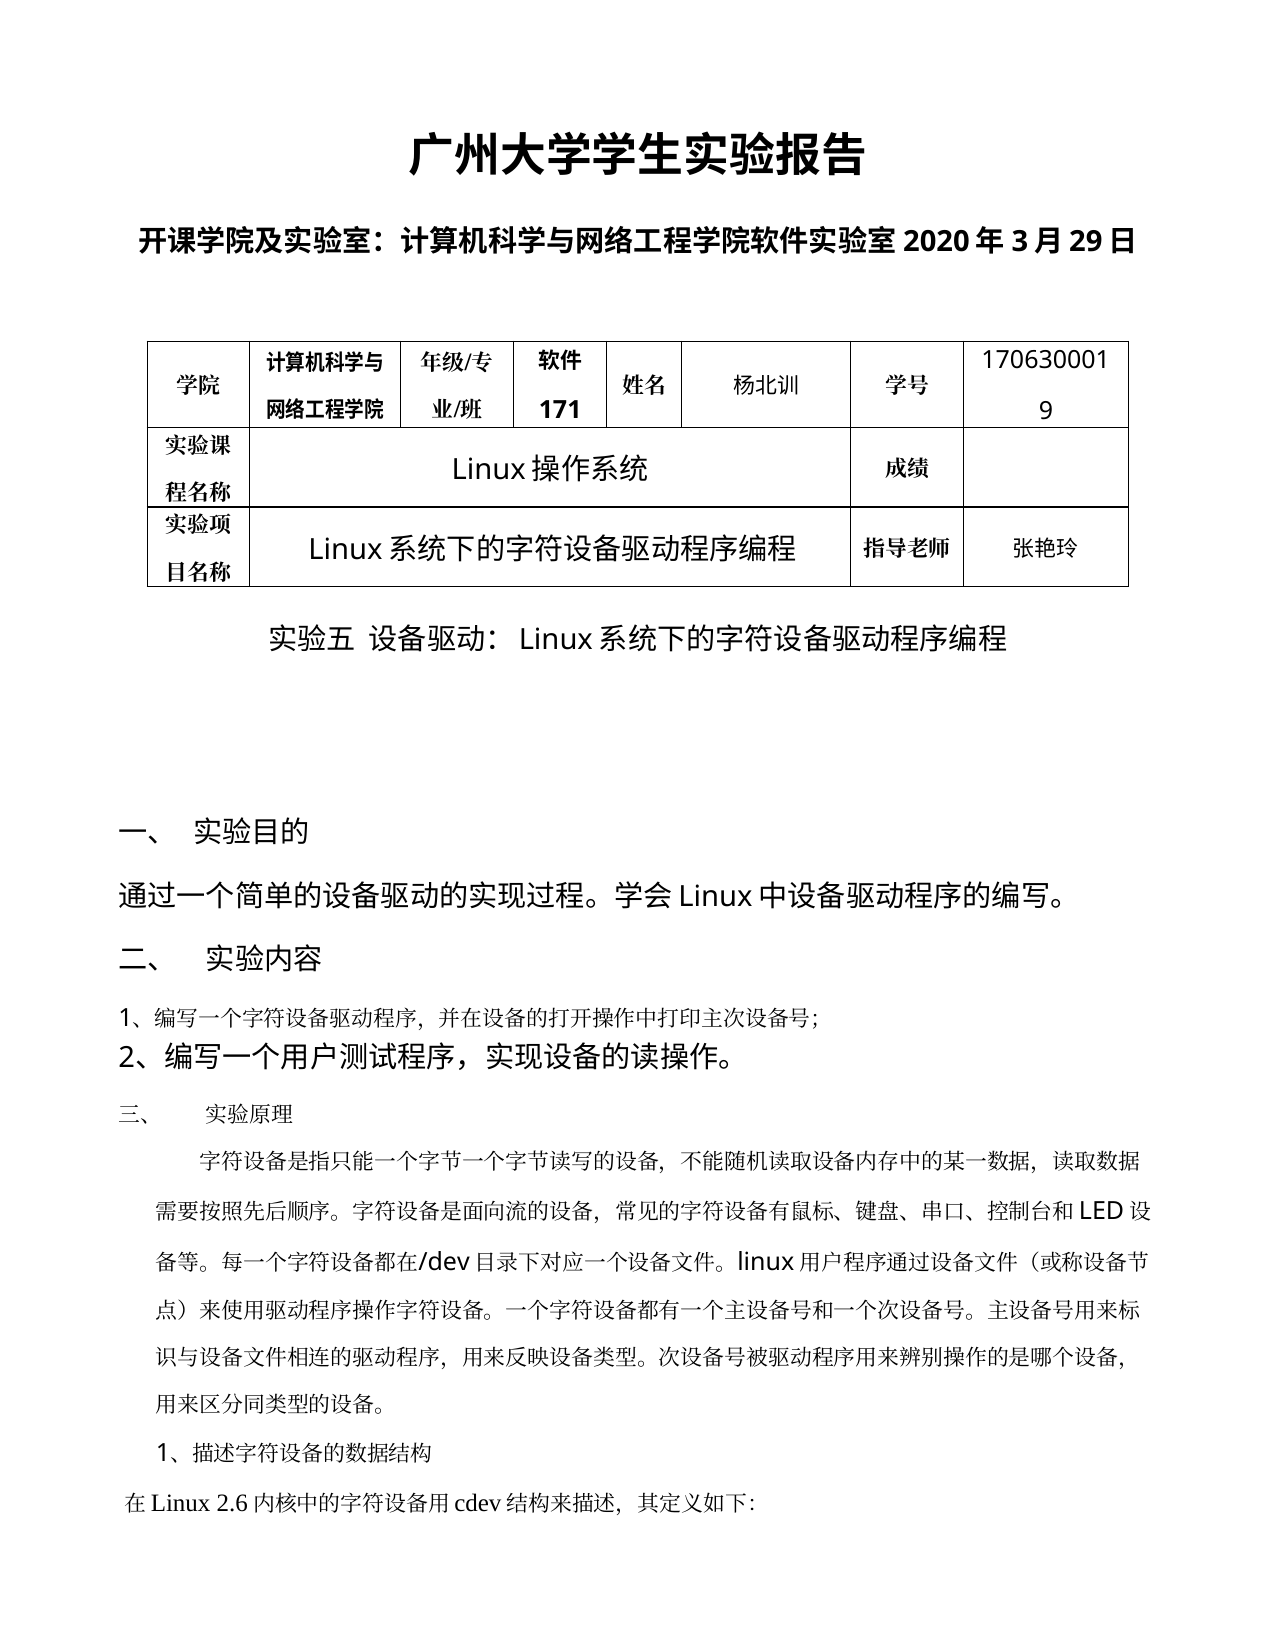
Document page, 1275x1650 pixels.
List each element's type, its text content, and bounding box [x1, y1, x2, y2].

table_header 年级/专业/班 [401, 342, 513, 427]
text 在Linux 2.6内核中的字符设备用cdev结构来描述，其定义如下： [118, 1486, 1157, 1517]
text 广州大学学生实验报告 [118, 118, 1157, 184]
table_cell 成绩 [851, 428, 963, 506]
text 1、描述字符设备的数据结构 [156, 1435, 1157, 1469]
list 通过一个简单的设备驱动的实现过程。学会Linux中设备驱动程序的编写。 [118, 872, 1157, 915]
table_header 学院 [148, 342, 249, 427]
list 实验目的 [118, 809, 1157, 851]
table_header 软件171 [514, 342, 606, 427]
table_cell [964, 428, 1128, 506]
table_cell Linux操作系统 [250, 428, 850, 506]
table_cell 实验课程名称 [148, 428, 249, 506]
list 实验内容 [118, 936, 1157, 978]
table_header 计算机科学与网络工程学院 [250, 342, 400, 427]
table_header 学号 [851, 342, 963, 427]
list 2、编写一个用户测试程序，实现设备的读操作。 [118, 1033, 1157, 1076]
table_header 1706300019 [964, 342, 1128, 427]
list 实验原理 [118, 1097, 1157, 1128]
table_header 姓名 [607, 342, 681, 427]
table_cell Linux系统下的字符设备驱动程序编程 [250, 508, 850, 586]
text 字符设备是指只能一个字节一个字节读写的设备，不能随机读取设备内存中的某一数据，读取数据需要按照先后顺序。字符设备是面向流的设备，常见的字符设备有鼠标、键盘、串口、控制台和LED设备等。每一个字符设备都在/dev目录下对应一个设备文件。linux用户程序通过设备文件（或称设备节点）来使用驱动程序操作字符设备。一个字符设备都有一个主设备号和一个次设备号。主设备号用来标识与设备文件相连的驱动程序，用来反映设备类型。次设备号被驱动程序用来辨别操作的是哪个设备，用来区分同类型的设备。 [156, 1144, 1157, 1419]
text 实验五 设备驱动： Linux系统下的字符设备驱动程序编程 [118, 616, 1157, 658]
list 1、编写一个字符设备驱动程序，并在设备的打开操作中打印主次设备号； [118, 999, 1157, 1033]
table_cell 指导老师 [851, 508, 963, 586]
table_cell 实验项目名称 [148, 508, 249, 586]
table_cell 张艳玲 [964, 508, 1128, 586]
text 开课学院及实验室：计算机科学与网络工程学院软件实验室 2020年 3月29日 [118, 218, 1157, 260]
table_header 杨北训 [682, 342, 850, 427]
